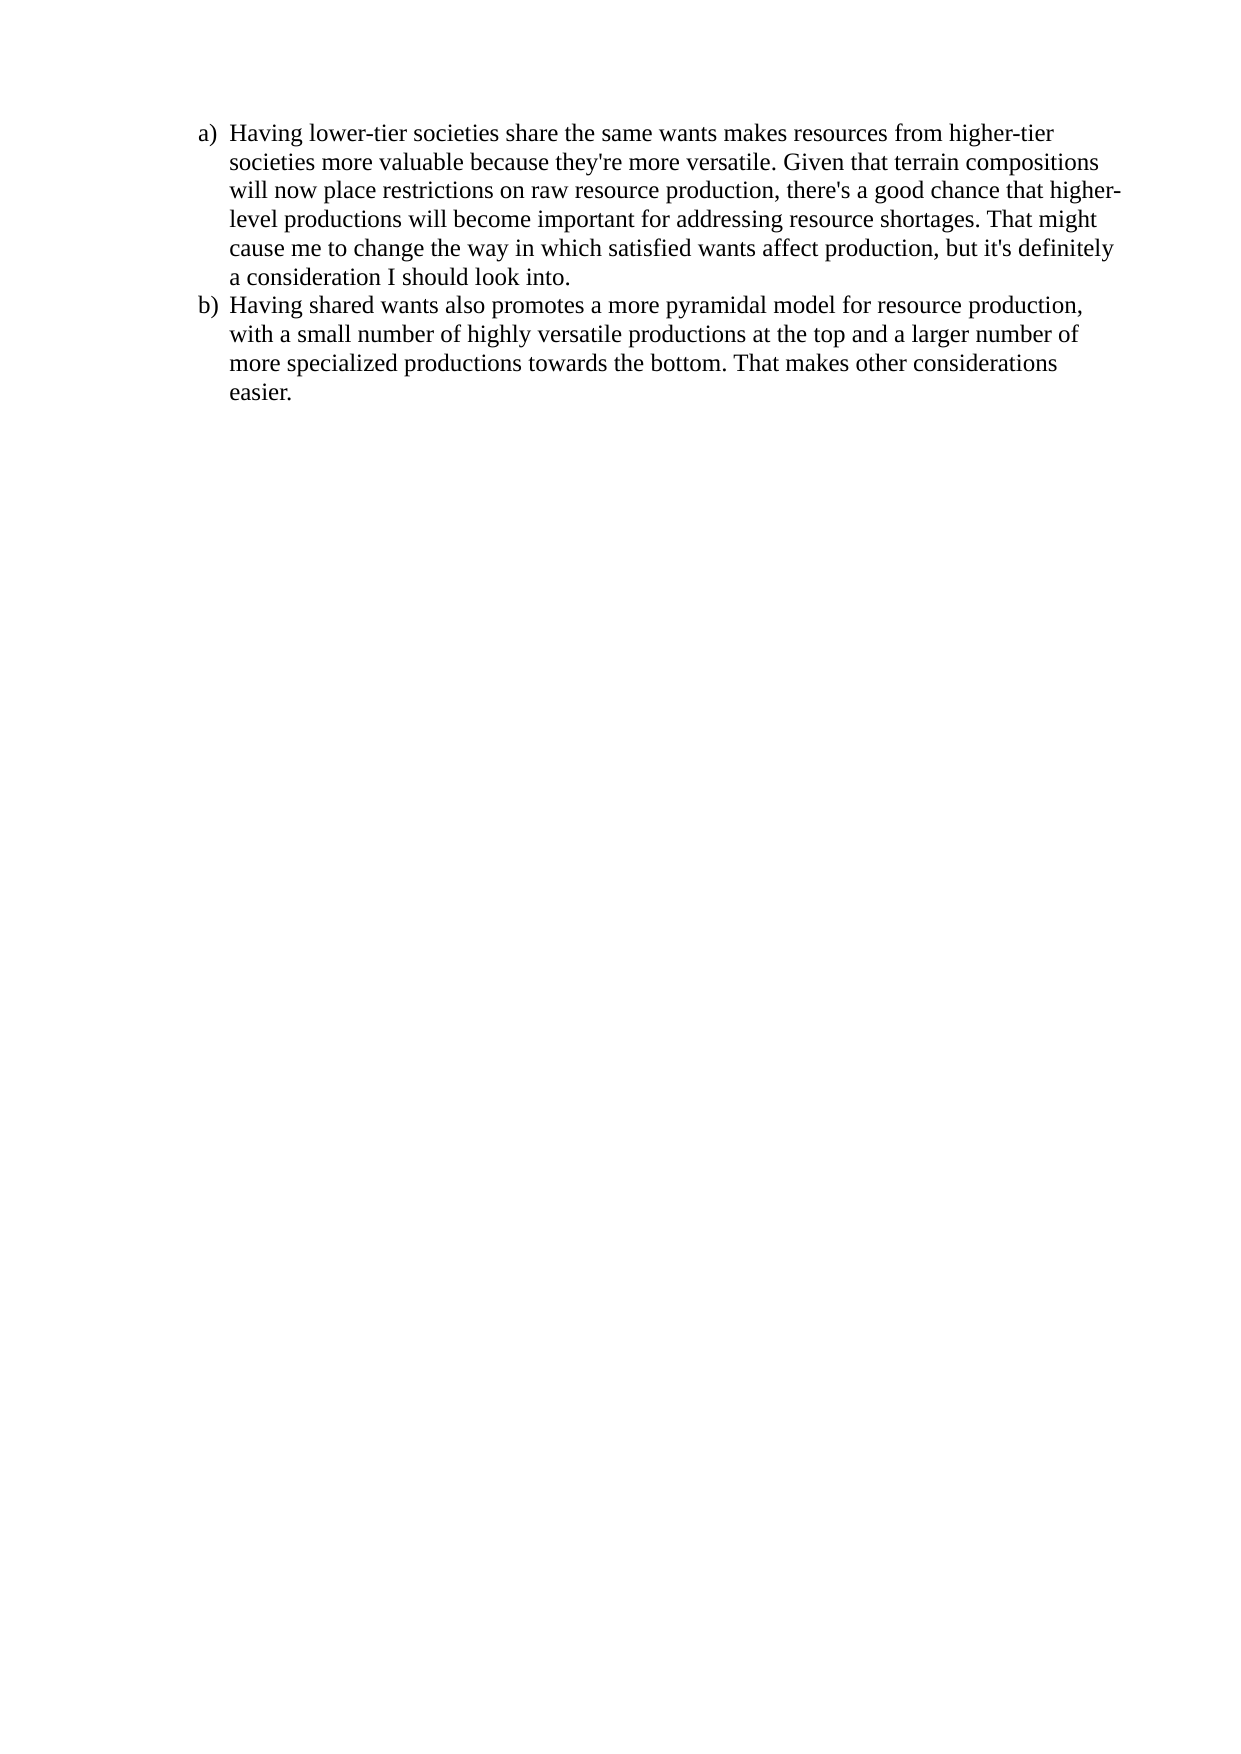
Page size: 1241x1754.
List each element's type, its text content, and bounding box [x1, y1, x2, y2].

list Having shared wants also promotes a more pyramidal model for resource production, with a small number of highly versatile productions at the top and a larger number of more specialized productions towards the bottom. That makes other considerations easier. [192, 291, 1122, 406]
list Having lower-tier societies share the same wants makes resources from higher-tier societies more valuable because they're more versatile. Given that terrain compositions will now place restrictions on raw resource production, there's a good chance that higher-level productions will become important for addressing resource shortages. That might cause me to change the way in which satisfied wants affect production, but it's definitely a consideration I should look into. [192, 118, 1122, 291]
